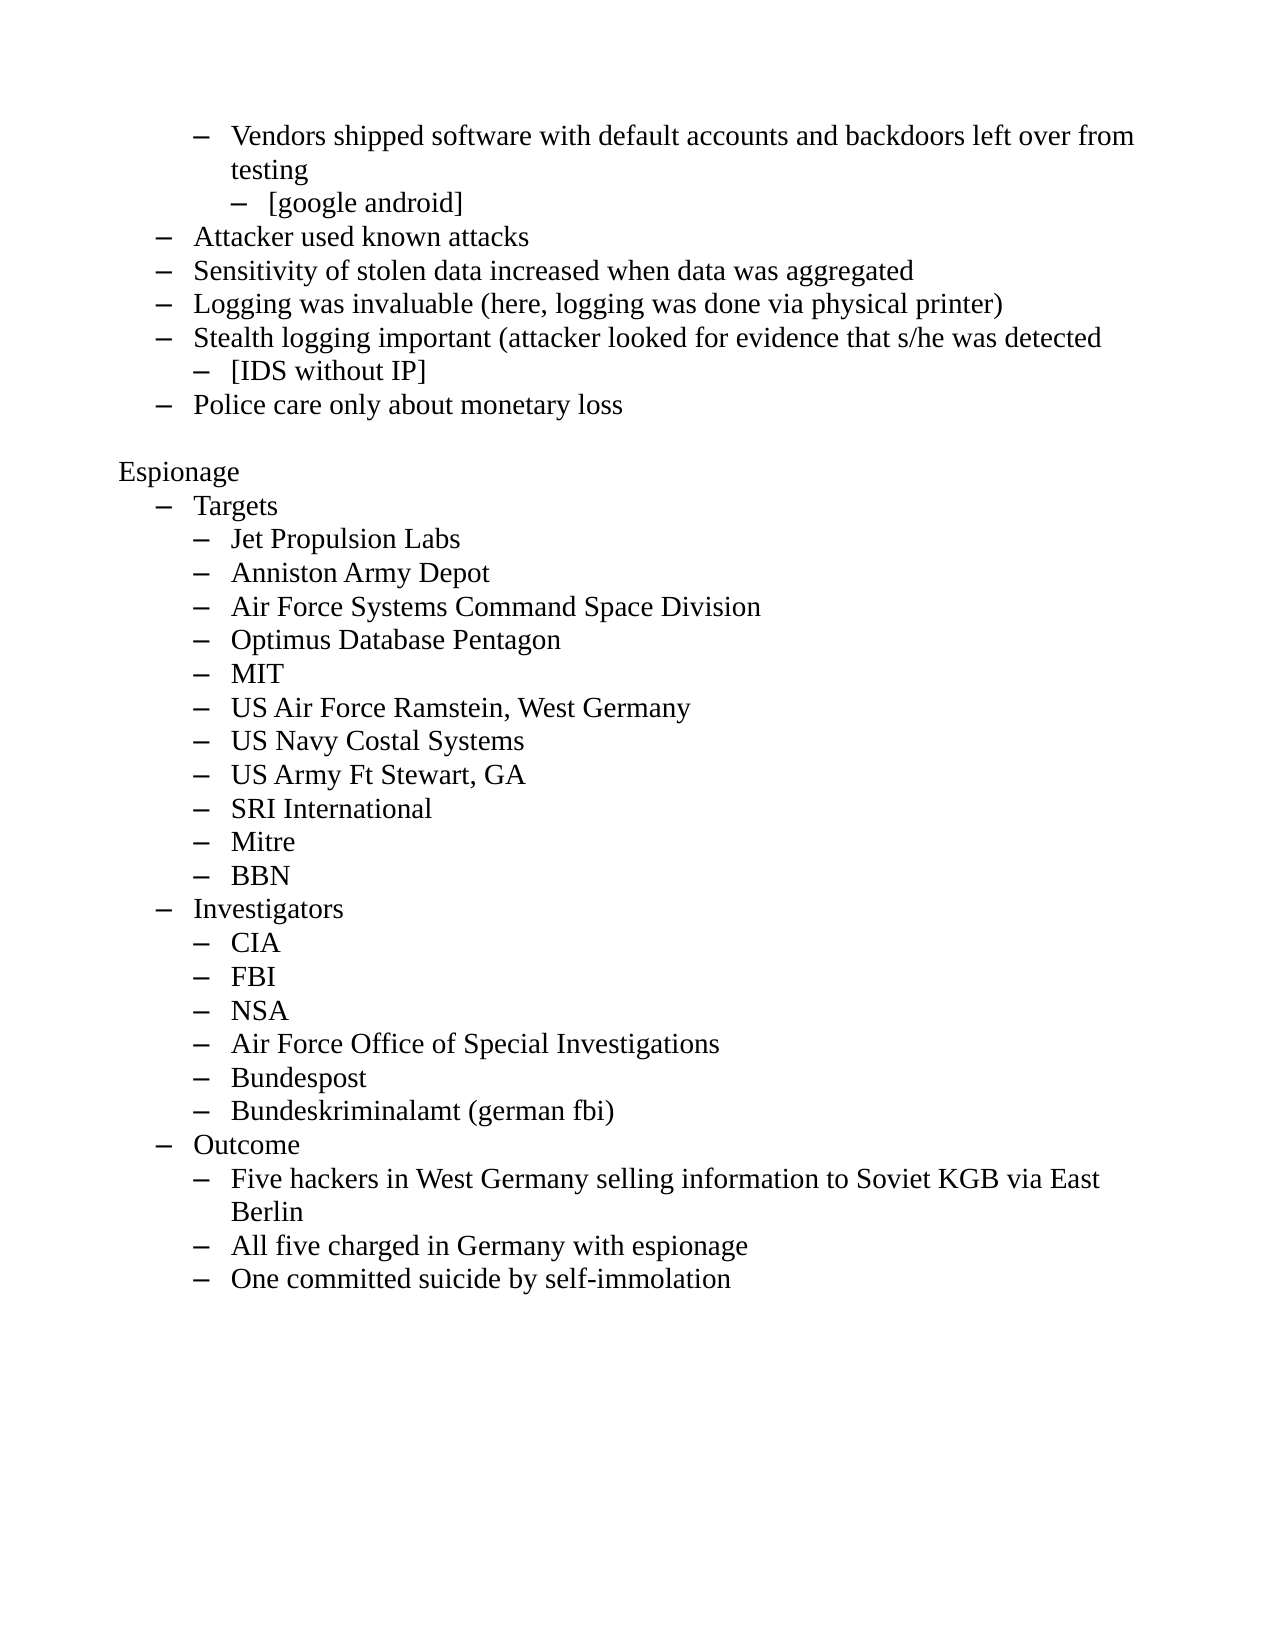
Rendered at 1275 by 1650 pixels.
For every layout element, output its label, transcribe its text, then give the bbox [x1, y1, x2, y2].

list Air Force Office of Special Investigations [193, 1026, 1157, 1060]
list US Army Ft Stewart, GA [193, 757, 1157, 791]
text Espionage [118, 454, 1157, 488]
list BBN [193, 858, 1157, 892]
list Logging was invaluable (here, logging was done via physical printer) [156, 286, 1157, 320]
list Anniston Army Depot [193, 555, 1157, 589]
list Jet Propulsion Labs [193, 522, 1157, 555]
list NSA [193, 993, 1157, 1026]
list FBI [193, 959, 1157, 993]
list Outcome [156, 1127, 1157, 1161]
list Mitre [193, 824, 1157, 858]
list Five hackers in West Germany selling information to Soviet KGB via East Berlin [193, 1161, 1157, 1228]
list US Air Force Ramstein, West Germany [193, 690, 1157, 723]
list SRI International [193, 791, 1157, 824]
list Air Force Systems Command Space Division [193, 589, 1157, 622]
list Vendors shipped software with default accounts and backdoors left over from testing [193, 118, 1157, 185]
list All five charged in Germany with espionage [193, 1228, 1157, 1262]
list Sensitivity of stolen data increased when data was aggregated [156, 253, 1157, 286]
list Stealth logging important (attacker looked for evidence that s/he was detected [156, 320, 1157, 353]
list Targets [156, 488, 1157, 522]
list MIT [193, 656, 1157, 690]
list [IDS without IP] [193, 353, 1157, 387]
list Bundeskriminalamt (german fbi) [193, 1093, 1157, 1127]
list Optimus Database Pentagon [193, 622, 1157, 656]
list [google android] [231, 185, 1157, 219]
list One committed suicide by self-immolation [193, 1262, 1157, 1295]
list Investigators [156, 892, 1157, 925]
list Bundespost [193, 1060, 1157, 1093]
list Attacker used known attacks [156, 219, 1157, 253]
list Police care only about monetary loss [156, 387, 1157, 421]
list CIA [193, 925, 1157, 959]
list US Navy Costal Systems [193, 723, 1157, 757]
